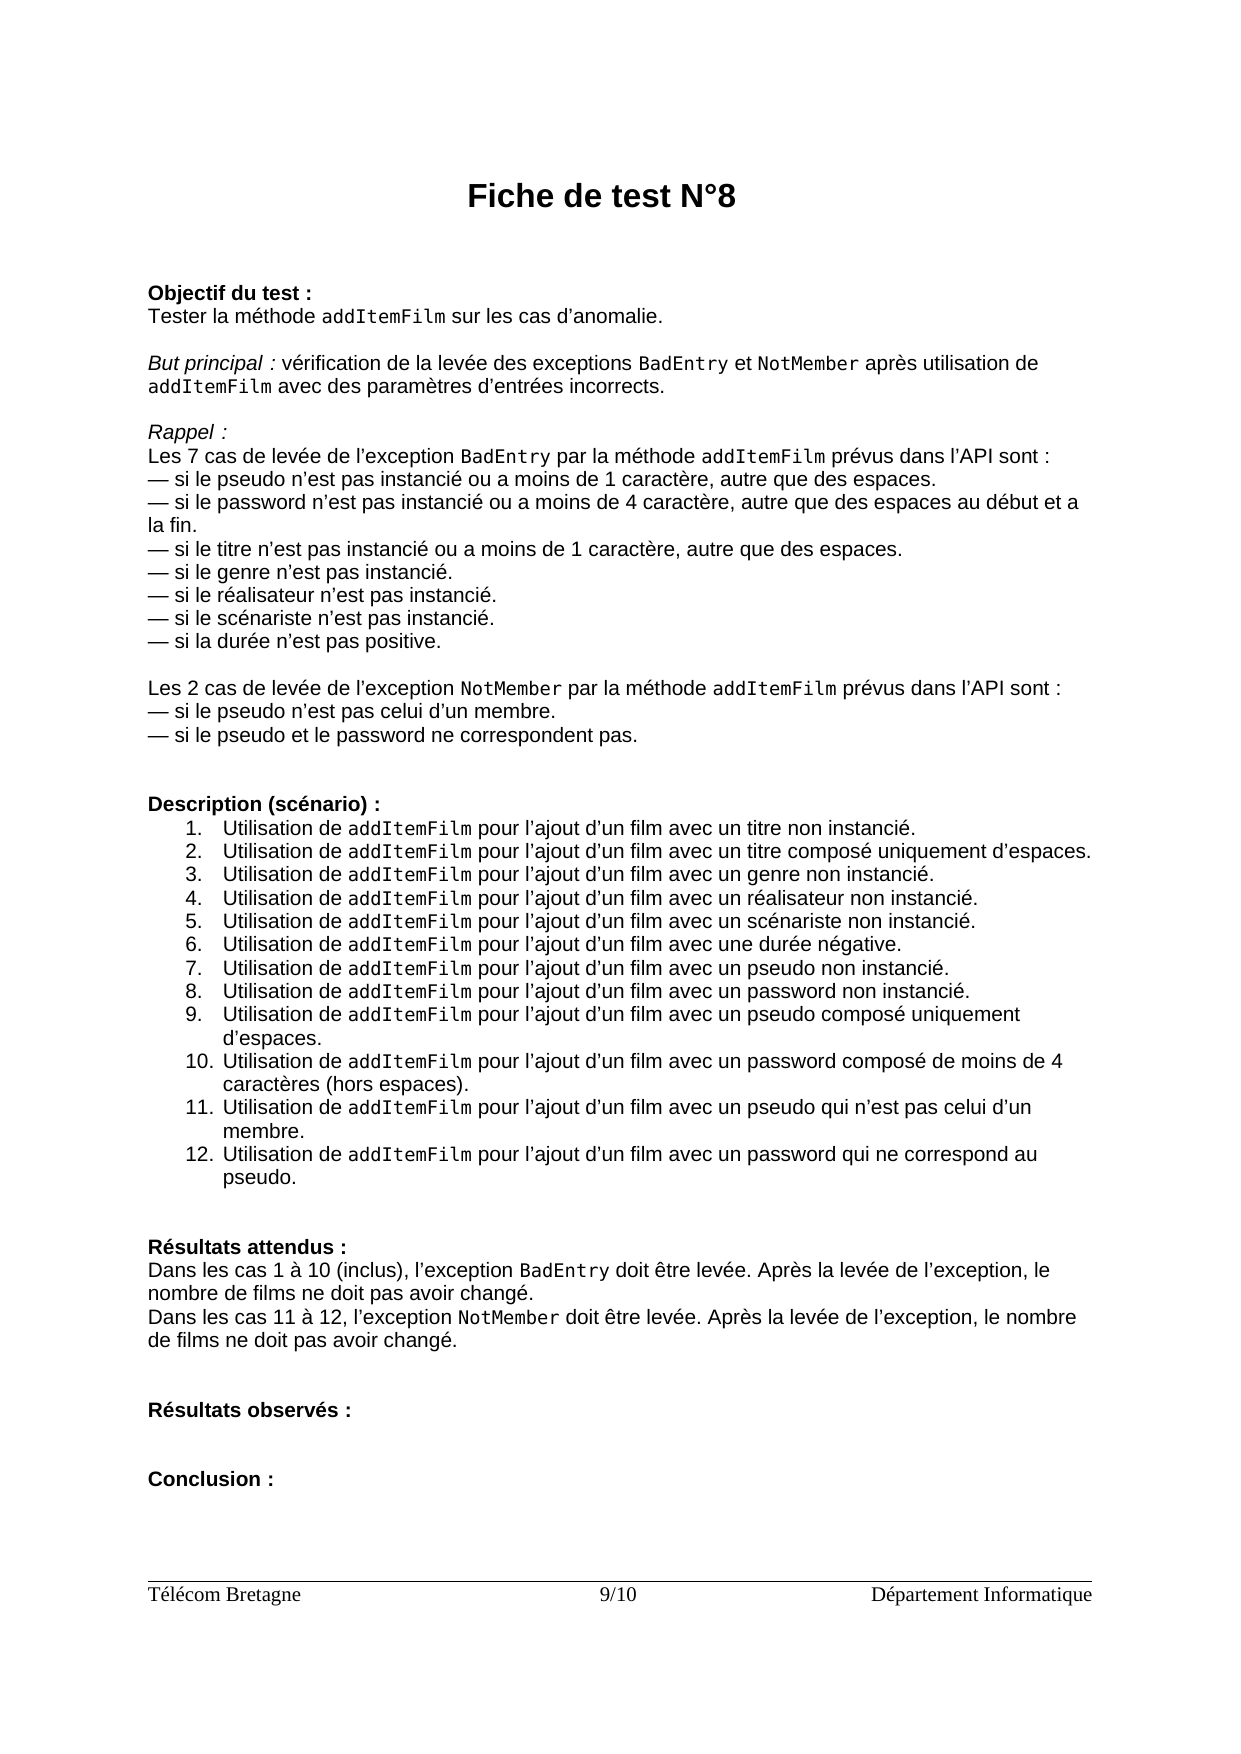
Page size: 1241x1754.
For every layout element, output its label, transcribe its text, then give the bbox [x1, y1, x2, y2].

list Utilisation de addItemFilm pour l’ajout d’un film avec un pseudo composé uniquement d’espaces. [185, 1003, 1092, 1049]
text Description (scénario) : [148, 793, 1092, 816]
list Utilisation de addItemFilm pour l’ajout d’un film avec un genre non instancié. [185, 863, 1092, 886]
list Utilisation de addItemFilm pour l’ajout d’un film avec un pseudo non instancié. [185, 956, 1092, 979]
text Rappel : [148, 421, 1092, 444]
text — si le pseudo n’est pas celui d’un membre. [148, 700, 1092, 723]
title Fiche de test N°8 [148, 177, 1092, 214]
text — si le password n’est pas instancié ou a moins de 4 caractère, autre que des espaces au début et a la fin. [148, 491, 1092, 537]
text Dans les cas 11 à 12, l’exception NotMember doit être levée. Après la levée de l’exception, le nombre de films ne doit pas avoir changé. [148, 1305, 1092, 1352]
text — si le pseudo n’est pas instancié ou a moins de 1 caractère, autre que des espaces. [148, 467, 1092, 491]
text Résultats observés : [148, 1398, 1092, 1421]
list Utilisation de addItemFilm pour l’ajout d’un film avec un scénariste non instancié. [185, 909, 1092, 933]
text — si le pseudo et le password ne correspondent pas. [148, 723, 1092, 746]
text But principal : vérification de la levée des exceptions BadEntry et NotMember après utilisation de addItemFilm avec des paramètres d’entrées incorrects. [148, 351, 1092, 398]
list Utilisation de addItemFilm pour l’ajout d’un film avec un password composé de moins de 4 caractères (hors espaces). [185, 1049, 1092, 1096]
text Résultats attendus : [148, 1235, 1092, 1259]
text — si la durée n’est pas positive. [148, 630, 1092, 653]
text Les 2 cas de levée de l’exception NotMember par la méthode addItemFilm prévus dans l’API sont : [148, 677, 1092, 700]
list Utilisation de addItemFilm pour l’ajout d’un film avec un pseudo qui n’est pas celui d’un membre. [185, 1096, 1092, 1142]
list Utilisation de addItemFilm pour l’ajout d’un film avec un password non instancié. [185, 979, 1092, 1003]
list Utilisation de addItemFilm pour l’ajout d’un film avec un réalisateur non instancié. [185, 886, 1092, 909]
list Utilisation de addItemFilm pour l’ajout d’un film avec un password qui ne correspond au pseudo. [185, 1142, 1092, 1189]
list Utilisation de addItemFilm pour l’ajout d’un film avec une durée négative. [185, 933, 1092, 956]
text — si le titre n’est pas instancié ou a moins de 1 caractère, autre que des espaces. [148, 537, 1092, 560]
text — si le genre n’est pas instancié. [148, 560, 1092, 584]
list Utilisation de addItemFilm pour l’ajout d’un film avec un titre non instancié. [185, 816, 1092, 839]
subtitle Conclusion : [148, 1468, 1092, 1491]
text Les 7 cas de levée de l’exception BadEntry par la méthode addItemFilm prévus dans l’API sont : [148, 444, 1092, 467]
text — si le réalisateur n’est pas instancié. [148, 584, 1092, 607]
text Objectif du test : [148, 281, 1092, 304]
text — si le scénariste n’est pas instancié. [148, 607, 1092, 630]
list Utilisation de addItemFilm pour l’ajout d’un film avec un titre composé uniquement d’espaces. [185, 839, 1092, 863]
text Dans les cas 1 à 10 (inclus), l’exception BadEntry doit être levée. Après la levée de l’exception, le nombre de films ne doit pas avoir changé. [148, 1259, 1092, 1305]
text Tester la méthode addItemFilm sur les cas d’anomalie. [148, 304, 1092, 328]
